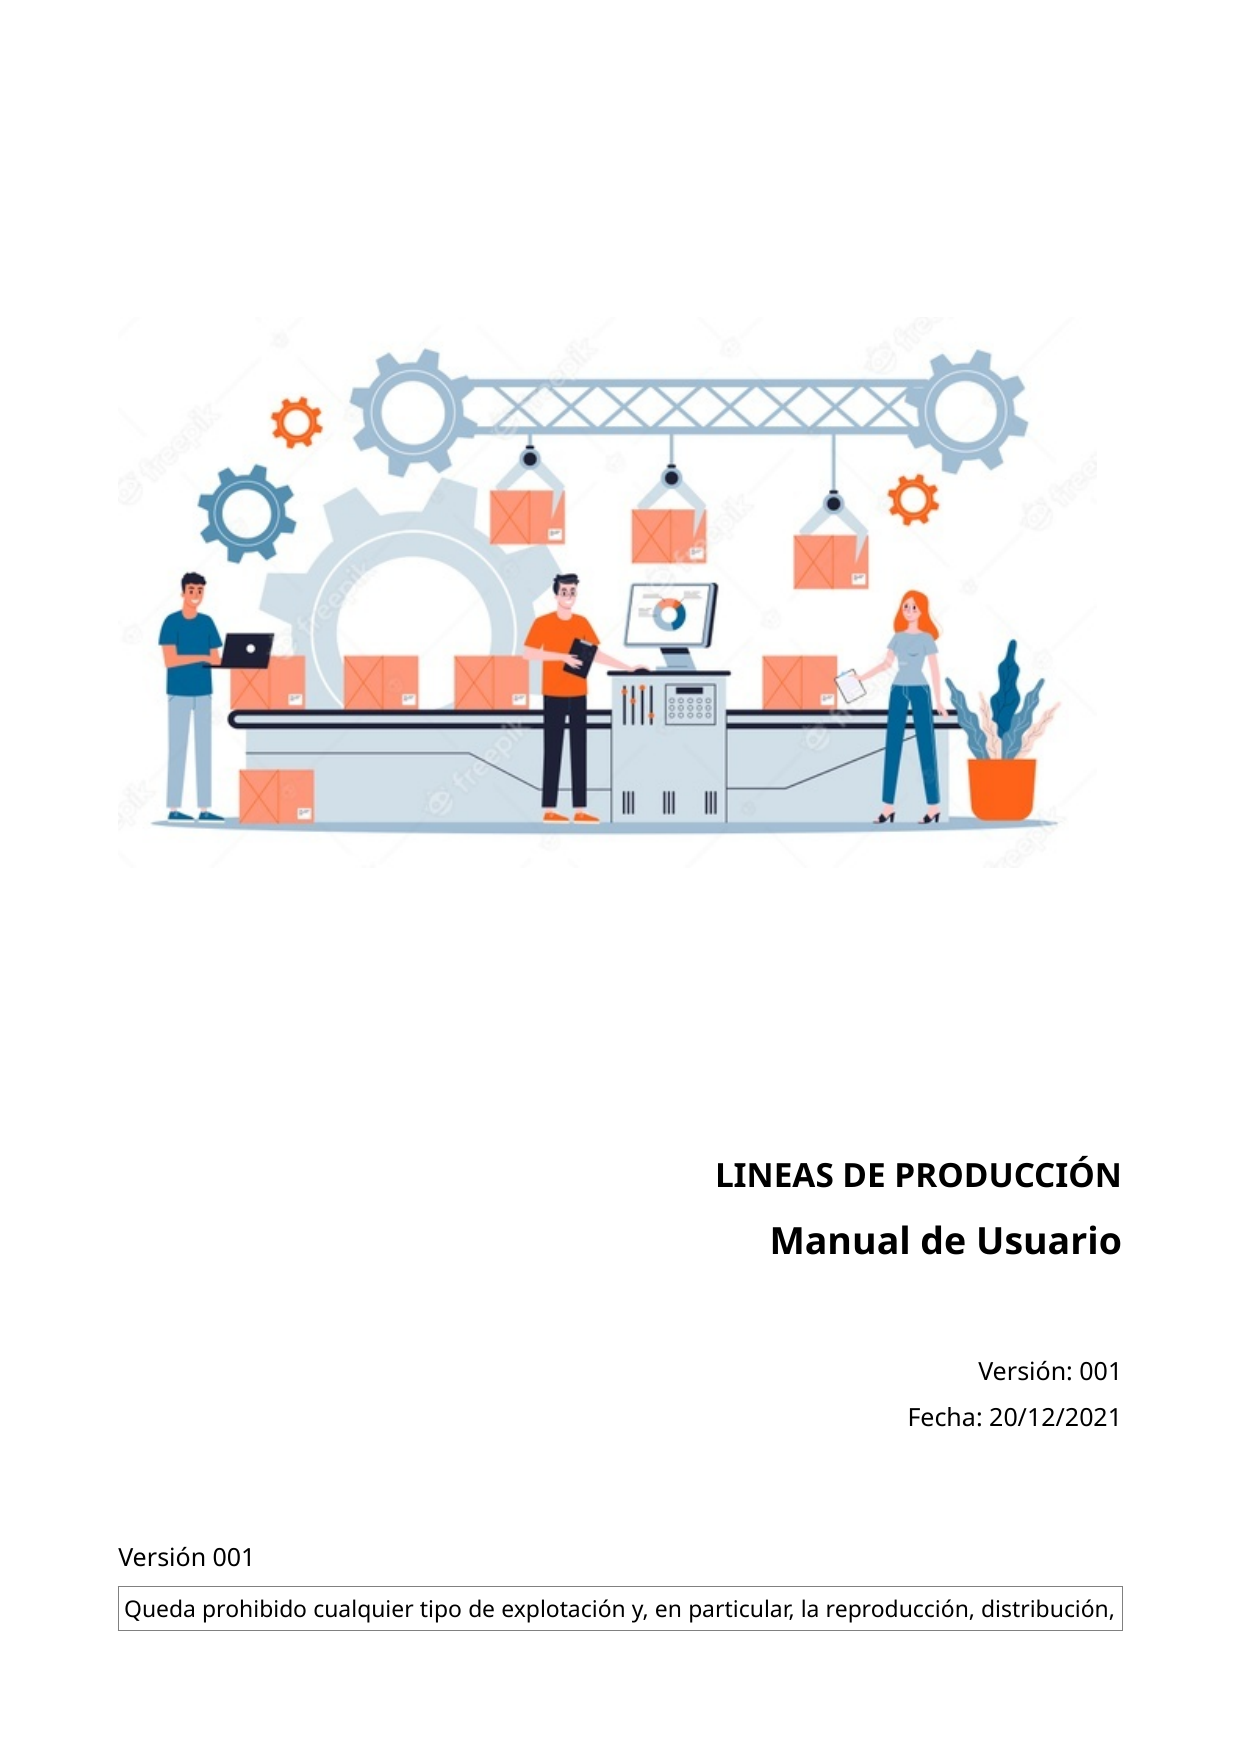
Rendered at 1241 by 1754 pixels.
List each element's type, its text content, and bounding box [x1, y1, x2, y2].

text Versión 001 [118, 1539, 1122, 1573]
text Fecha: 20/12/2021 [118, 1400, 1122, 1434]
subtitle Manual de Usuario [118, 1215, 1122, 1266]
text Versión: 001 [118, 1353, 1122, 1387]
picture [118, 317, 1097, 868]
table_header Queda prohibido cualquier tipo de explotación y, en particular, la reproducción, distribución, [119, 1587, 1122, 1630]
text LINEAS DE PRODUCCIÓN [118, 1152, 1122, 1197]
